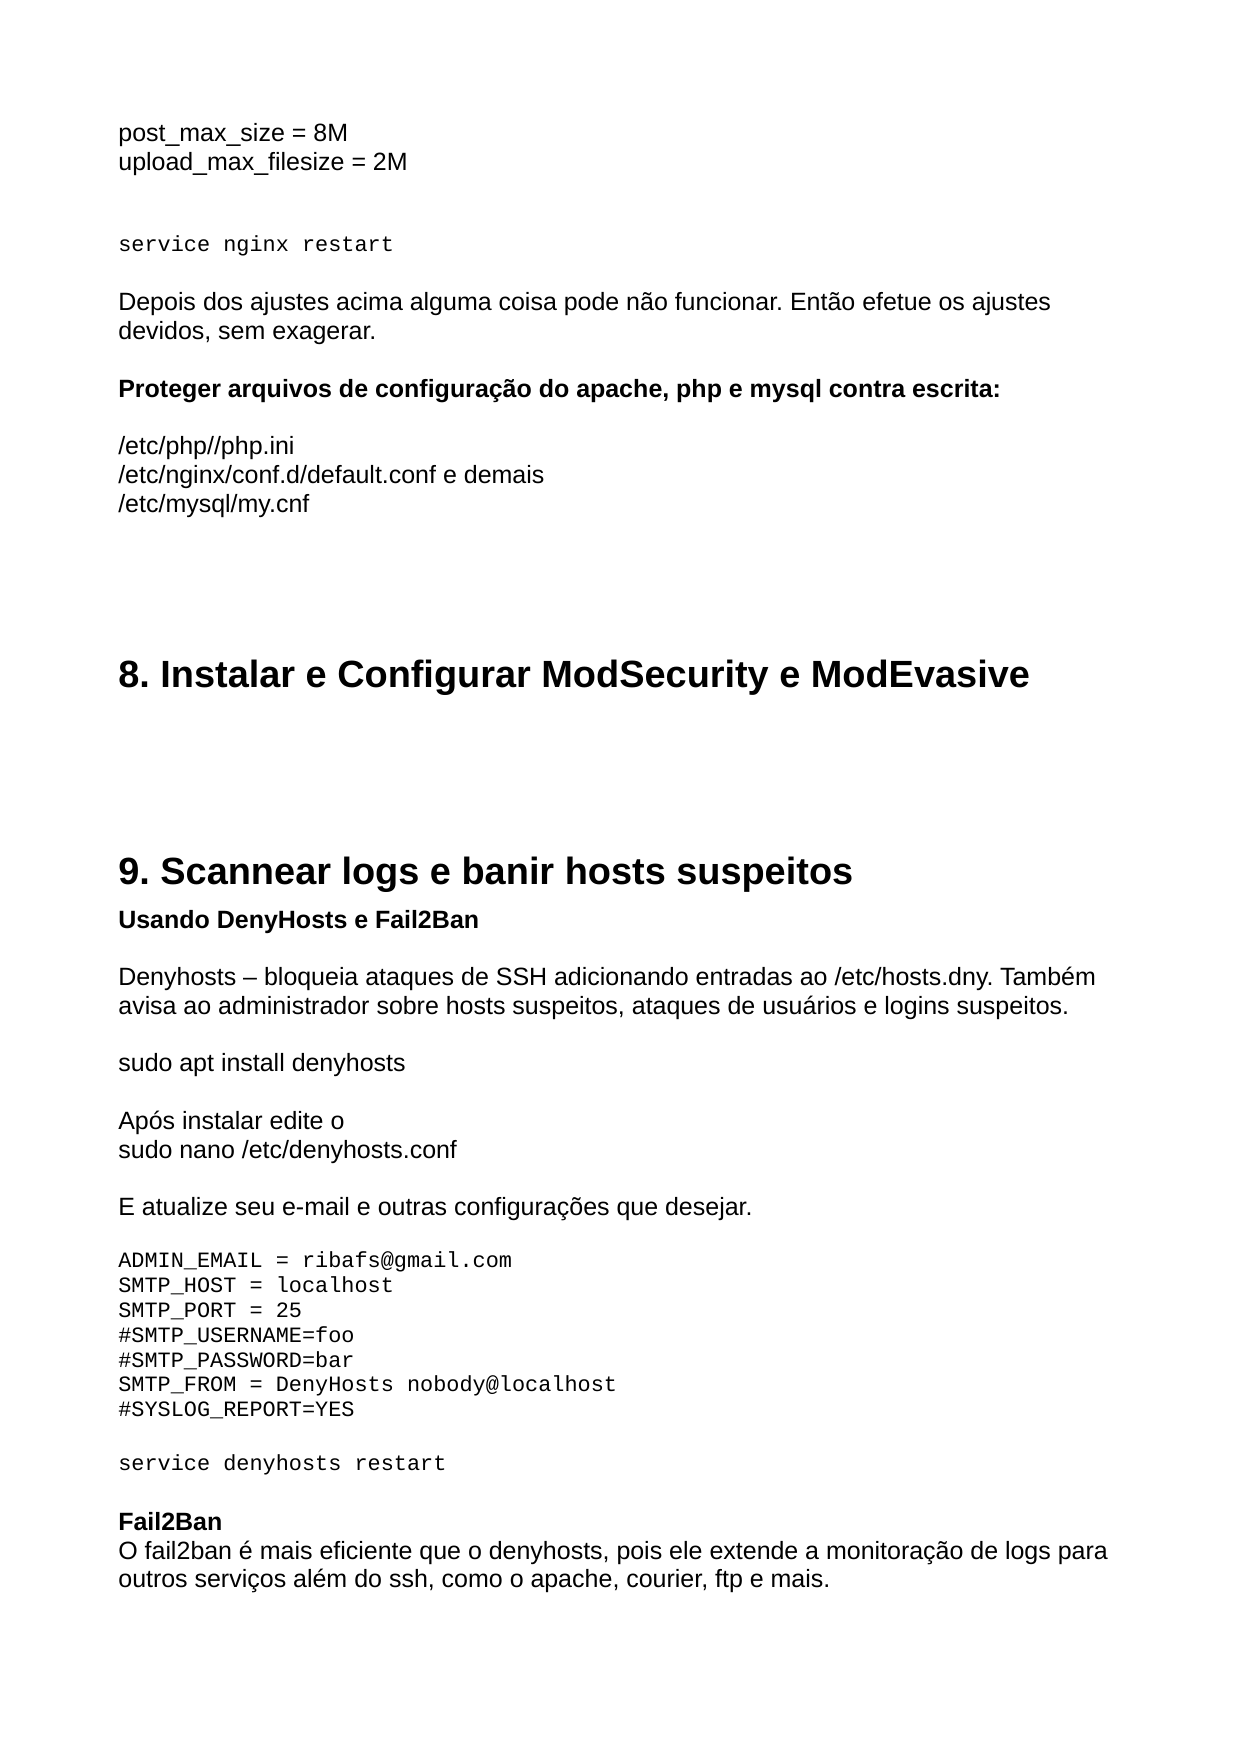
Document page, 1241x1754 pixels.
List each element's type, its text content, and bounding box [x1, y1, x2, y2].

text sudo apt install denyhosts [118, 1048, 1122, 1077]
text /etc/mysql/my.cnf [118, 489, 1122, 517]
text service nginx restart [118, 233, 1122, 258]
text #SYSLOG_REPORT=YES [118, 1398, 1122, 1423]
text SMTP_FROM = DenyHosts nobody@localhost [118, 1373, 1122, 1398]
text ADMIN_EMAIL = ribafs@gmail.com [118, 1249, 1122, 1274]
text Proteger arquivos de configuração do apache, php e mysql contra escrita: [118, 374, 1122, 402]
text Depois dos ajustes acima alguma coisa pode não funcionar. Então efetue os ajustes devidos, sem exagerar. [118, 287, 1122, 345]
text Após instalar edite o [118, 1106, 1122, 1134]
text /etc/php//php.ini [118, 431, 1122, 460]
text SMTP_PORT = 25 [118, 1299, 1122, 1324]
text Usando DenyHosts e Fail2Ban [118, 904, 1122, 933]
text post_max_size = 8M [118, 118, 1122, 147]
text Denyhosts – bloqueia ataques de SSH adicionando entradas ao /etc/hosts.dny. Também avisa ao administrador sobre hosts suspeitos, ataques de usuários e logins suspeitos. [118, 962, 1122, 1019]
text service denyhosts restart [118, 1453, 1122, 1477]
text O fail2ban é mais eficiente que o denyhosts, pois ele extende a monitoração de logs para outros serviços além do ssh, como o apache, courier, ftp e mais. [118, 1536, 1122, 1593]
text Fail2Ban [118, 1507, 1122, 1536]
text #SMTP_PASSWORD=bar [118, 1349, 1122, 1373]
text upload_max_filesize = 2M [118, 147, 1122, 176]
text SMTP_HOST = localhost [118, 1274, 1122, 1299]
text sudo nano /etc/denyhosts.conf [118, 1134, 1122, 1163]
text #SMTP_USERNAME=foo [118, 1324, 1122, 1349]
text E atualize seu e-mail e outras configurações que desejar. [118, 1192, 1122, 1221]
subtitle 8. Instalar e Configurar ModSecurity e ModEvasive [118, 652, 1122, 696]
text /etc/nginx/conf.d/default.conf e demais [118, 460, 1122, 489]
subtitle 9. Scannear logs e banir hosts suspeitos [118, 848, 1122, 892]
